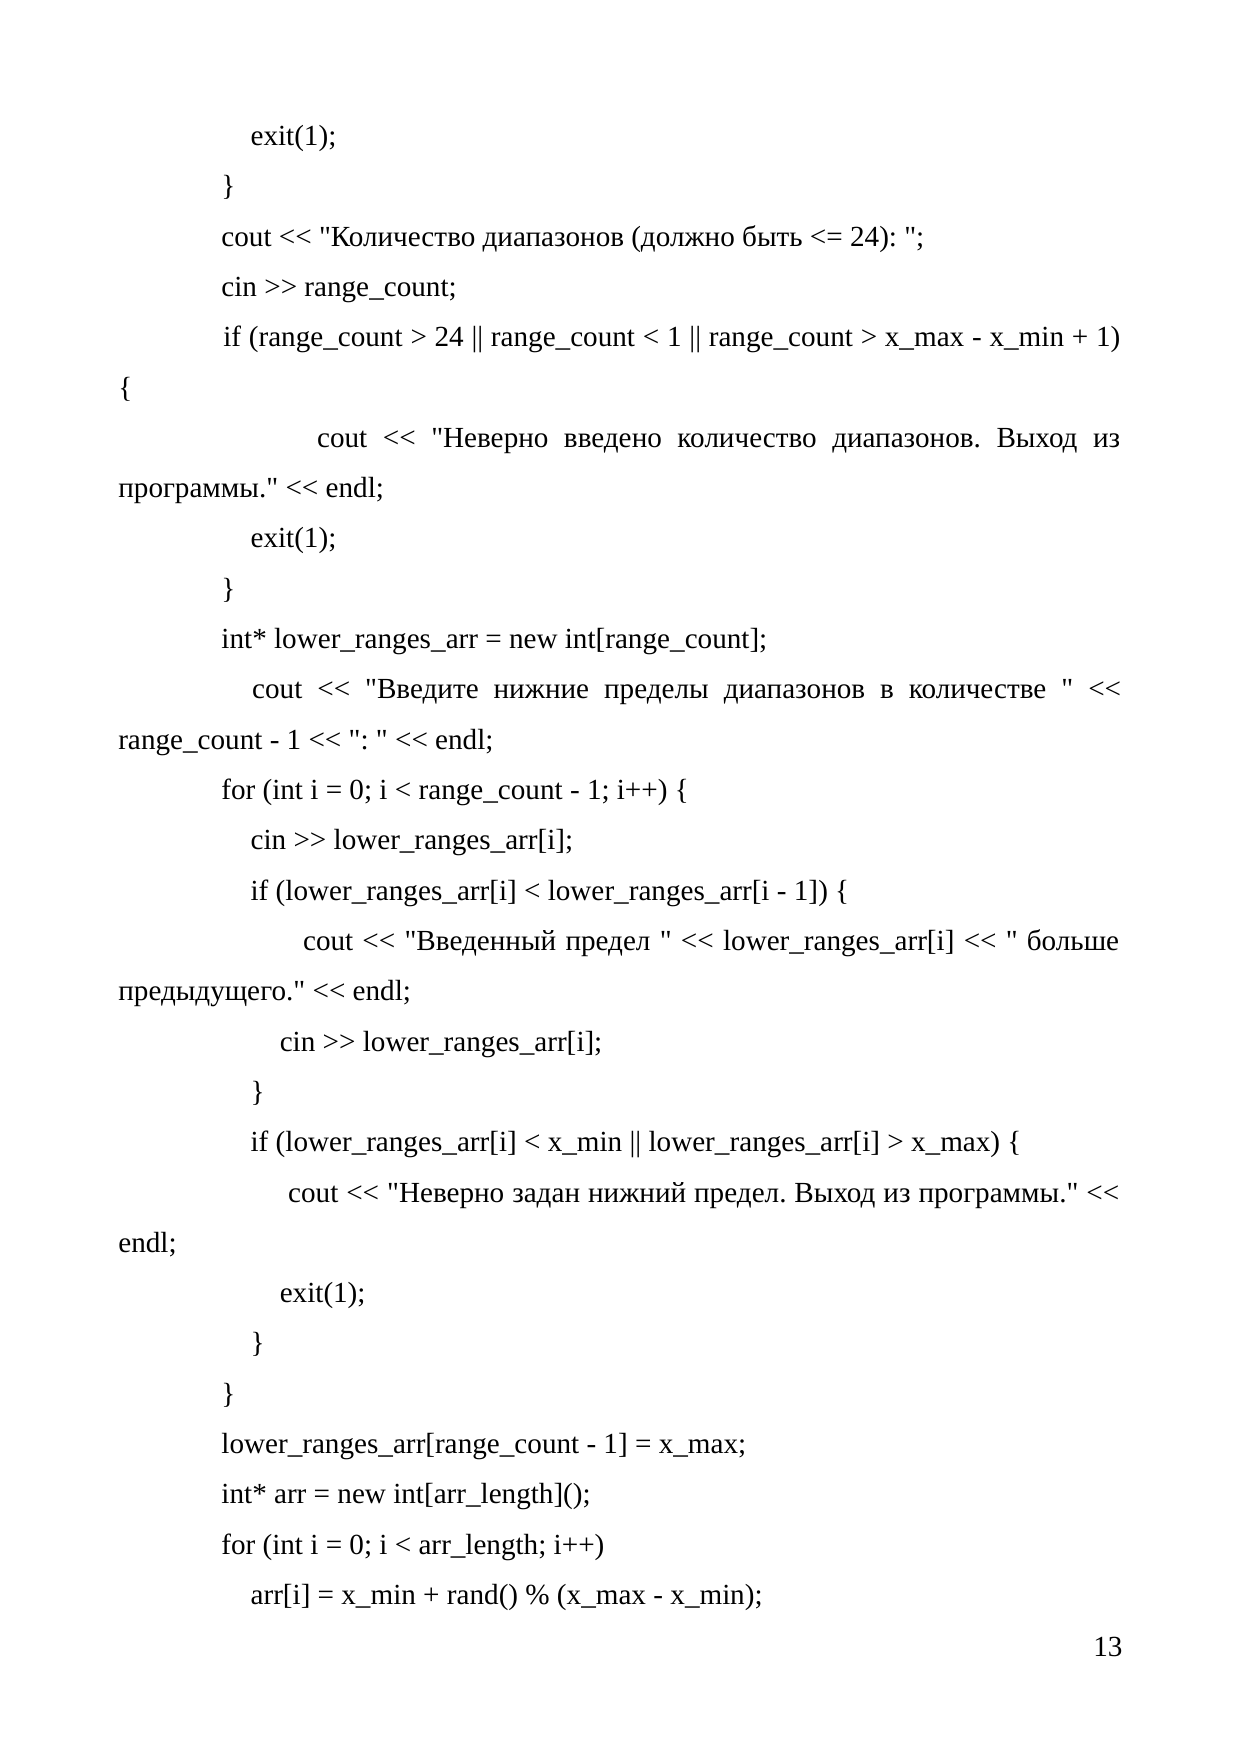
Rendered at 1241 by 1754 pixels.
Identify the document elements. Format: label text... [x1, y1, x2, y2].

text if (lower_ranges_arr[i] < x_min || lower_ranges_arr[i] > x_max) { [118, 1124, 1122, 1158]
text lower_ranges_arr[range_count - 1] = x_max; [118, 1426, 1122, 1460]
text if (range_count > 24 || range_count < 1 || range_count > x_max - x_min + 1) { [118, 319, 1122, 403]
text } [118, 571, 1122, 604]
text for (int i = 0; i < arr_length; i++) [118, 1527, 1122, 1560]
text } [118, 1326, 1122, 1359]
text } [118, 168, 1122, 202]
text for (int i = 0; i < range_count - 1; i++) { [118, 772, 1122, 806]
text cout << "Количество диапазонов (должно быть <= 24): "; [118, 219, 1122, 252]
text int* lower_ranges_arr = new int[range_count]; [118, 621, 1122, 655]
text } [118, 1376, 1122, 1409]
text cout << "Неверно задан нижний предел. Выход из программы." << endl; [118, 1175, 1122, 1258]
text } [118, 1074, 1122, 1108]
text cout << "Введите нижние пределы диапазонов в количестве " << range_count - 1 << ": " << endl; [118, 672, 1122, 755]
text exit(1); [118, 1275, 1122, 1309]
text int* arr = new int[arr_length](); [118, 1477, 1122, 1510]
text if (lower_ranges_arr[i] < lower_ranges_arr[i - 1]) { [118, 873, 1122, 906]
text cin >> range_count; [118, 269, 1122, 303]
text cin >> lower_ranges_arr[i]; [118, 822, 1122, 856]
text cin >> lower_ranges_arr[i]; [118, 1024, 1122, 1057]
text cout << "Введенный предел " << lower_ranges_arr[i] << " больше предыдущего." << endl; [118, 923, 1122, 1007]
text exit(1); [118, 118, 1122, 152]
text arr[i] = x_min + rand() % (x_max - x_min); [118, 1577, 1122, 1611]
text exit(1); [118, 521, 1122, 554]
text cout << "Неверно введено количество диапазонов. Выход из программы." << endl; [118, 420, 1122, 504]
